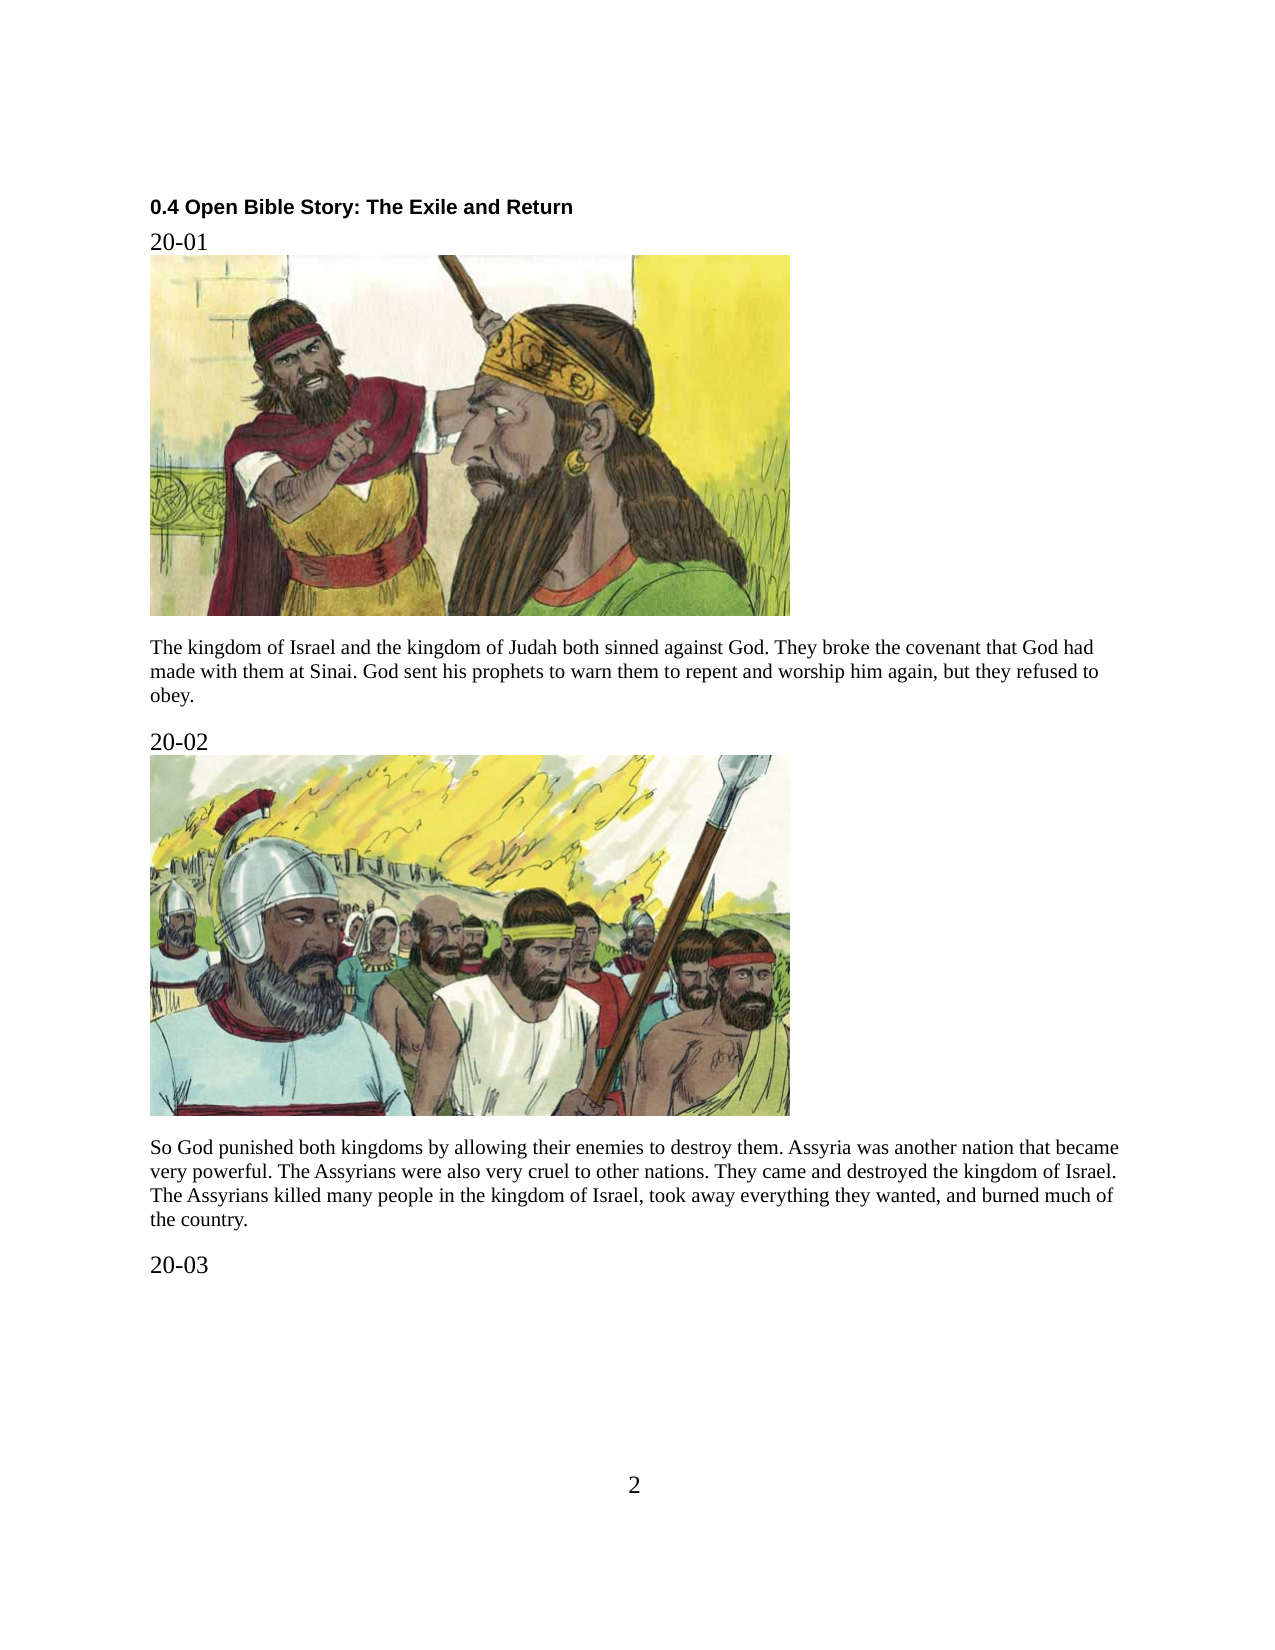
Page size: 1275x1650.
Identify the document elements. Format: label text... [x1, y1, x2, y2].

text So God punished both kingdoms by allowing their enemies to destroy them. Assyria was another nation that became very powerful. The Assyrians were also very cruel to other nations. They came and destroyed the kingdom of Israel. The Assyrians killed many people in the kingdom of Israel, took away everything they wanted, and burned much of the country. [150, 1135, 1125, 1231]
subtitle 20-03 [150, 1251, 1125, 1279]
subtitle 20-02 [150, 727, 1125, 755]
text The kingdom of Israel and the kingdom of Judah both sinned against God. They broke the covenant that God had made with them at Sinai. God sent his prophets to warn them to repent and worship him again, but they refused to obey. [150, 635, 1125, 707]
subtitle 0.4 Open Bible Story: The Exile and Return [150, 195, 1125, 219]
picture [150, 255, 790, 616]
subtitle 20-01 [150, 227, 1125, 255]
picture [150, 755, 790, 1116]
